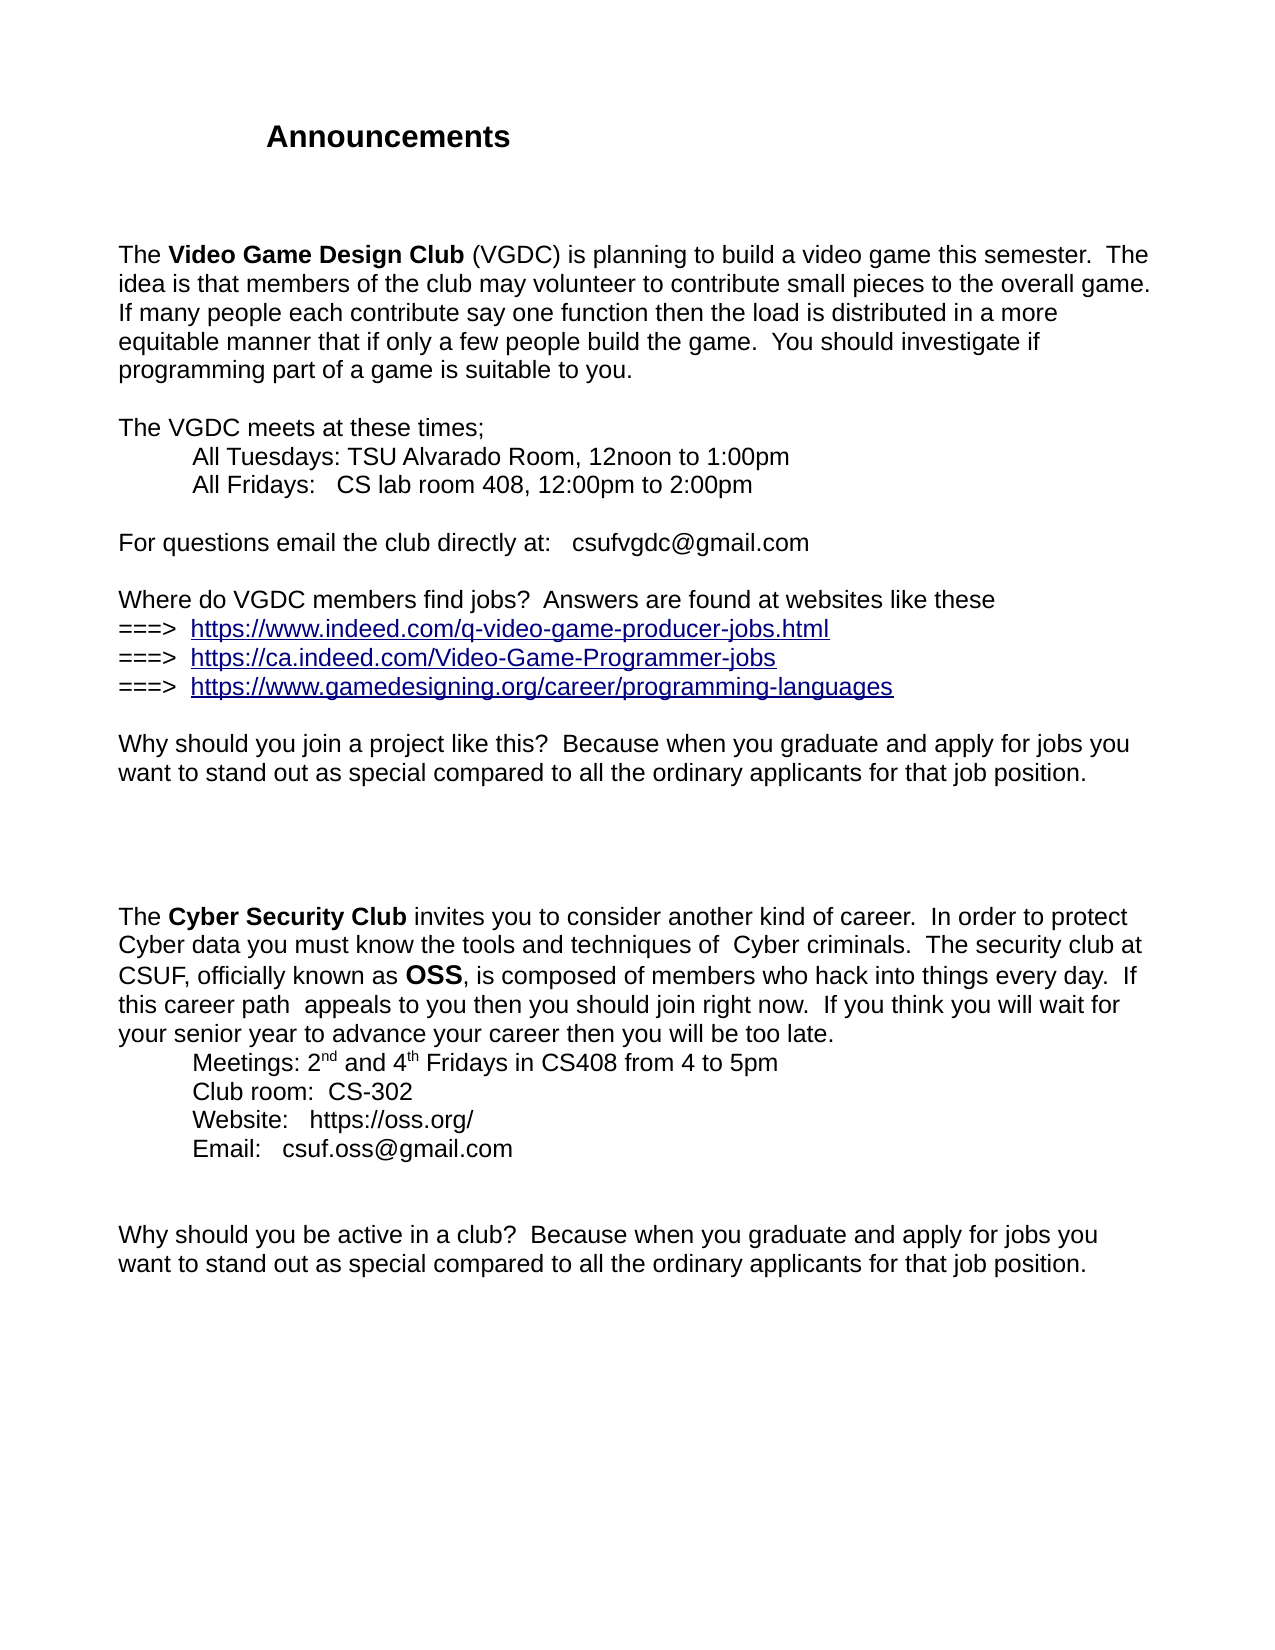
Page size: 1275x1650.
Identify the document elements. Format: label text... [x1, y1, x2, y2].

text ===> https://www.gamedesigning.org/career/programming-languages [118, 672, 1157, 700]
text Website: https://oss.org/ [118, 1105, 1157, 1134]
text Where do VGDC members find jobs? Answers are found at websites like these [118, 585, 1157, 614]
text The Cyber Security Club invites you to consider another kind of career. In order to protect Cyber data you must know the tools and techniques of Cyber criminals. The security club at CSUF, officially known as OSS, is composed of members who hack into things every day. If this career path appeals to you then you should join right now. If you think you will wait for your senior year to advance your career then you will be too late. [118, 902, 1157, 1048]
text Email: csuf.oss@gmail.com [118, 1134, 1157, 1163]
text Club room: CS-302 [118, 1077, 1157, 1105]
text Why should you join a project like this? Because when you graduate and apply for jobs you want to stand out as special compared to all the ordinary applicants for that job position. [118, 729, 1157, 787]
text Announcements [118, 118, 1157, 154]
text The VGDC meets at these times; [118, 413, 1157, 442]
text ===> https://ca.indeed.com/Video-Game-Programmer-jobs [118, 643, 1157, 672]
text All Fridays: CS lab room 408, 12:00pm to 2:00pm [118, 470, 1157, 499]
text For questions email the club directly at: csufvgdc@gmail.com [118, 528, 1157, 557]
text ===> https://www.indeed.com/q-video-game-producer-jobs.html [118, 614, 1157, 643]
text The Video Game Design Club (VGDC) is planning to build a video game this semester. The idea is that members of the club may volunteer to contribute small pieces to the overall game. If many people each contribute say one function then the load is distributed in a more equitable manner that if only a few people build the game. You should investigate if programming part of a game is suitable to you. [118, 240, 1157, 384]
text Why should you be active in a club? Because when you graduate and apply for jobs you want to stand out as special compared to all the ordinary applicants for that job position. [118, 1220, 1157, 1278]
text Meetings: 2nd and 4th Fridays in CS408 from 4 to 5pm [118, 1048, 1157, 1077]
text All Tuesdays: TSU Alvarado Room, 12noon to 1:00pm [118, 442, 1157, 470]
